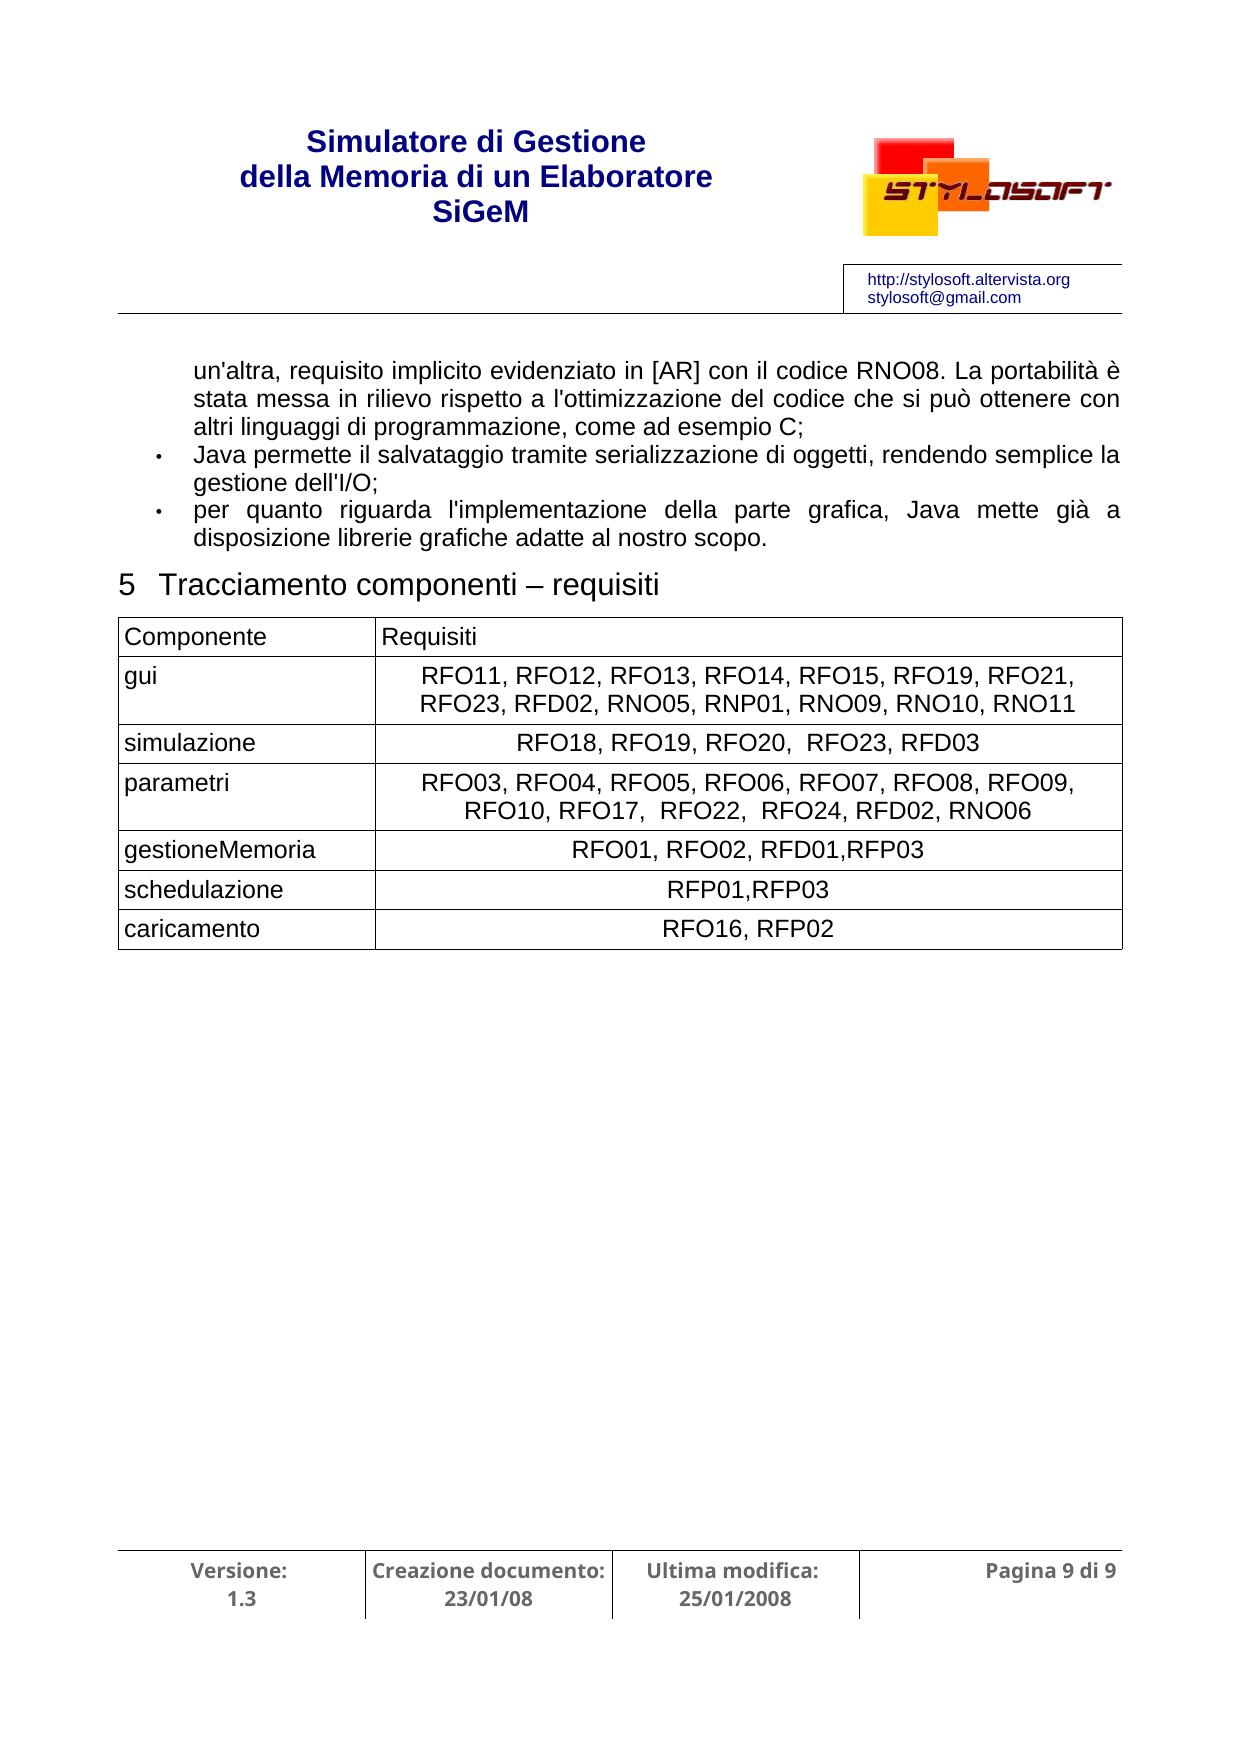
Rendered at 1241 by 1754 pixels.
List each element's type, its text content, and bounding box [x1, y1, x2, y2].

table_cell RFO16, RFP02 [376, 910, 1122, 949]
table_cell gestioneMemoria [119, 831, 375, 870]
table_cell simulazione [119, 725, 375, 763]
subtitle Tracciamento componenti – requisiti [118, 567, 1122, 602]
picture [848, 123, 1117, 247]
table_header Componente [119, 618, 375, 656]
table_cell RFO11, RFO12, RFO13, RFO14, RFO15, RFO19, RFO21, RFO23, RFD02, RNO05, RNP01, RNO09, RNO10, RNO11 [376, 657, 1122, 723]
table_cell RFO03, RFO04, RFO05, RFO06, RFO07, RFO08, RFO09, RFO10, RFO17, RFO22, RFO24, RFD02, RNO06 [376, 764, 1122, 830]
table_cell gui [119, 657, 375, 723]
table_cell parametri [119, 764, 375, 830]
table_cell RFO18, RFO19, RFO20, RFO23, RFD03 [376, 725, 1122, 763]
table_cell RFO01, RFO02, RFD01,RFP03 [376, 831, 1122, 870]
table_cell RFP01,RFP03 [376, 871, 1122, 909]
list Java permette il salvataggio tramite serializzazione di oggetti, rendendo semplice la gestione dell'I/O; [156, 440, 1122, 496]
table_cell schedulazione [119, 871, 375, 909]
list un'altra, requisito implicito evidenziato in [AR] con il codice RNO08. La portabilità è stata messa in rilievo rispetto a l'ottimizzazione del codice che si può ottenere con altri linguaggi di programmazione, come ad esempio C; [156, 357, 1122, 440]
list per quanto riguarda l'implementazione della parte grafica, Java mette già a disposizione librerie grafiche adatte al nostro scopo. [156, 496, 1122, 552]
table_header Requisiti [376, 618, 1122, 656]
table_cell caricamento [119, 910, 375, 949]
